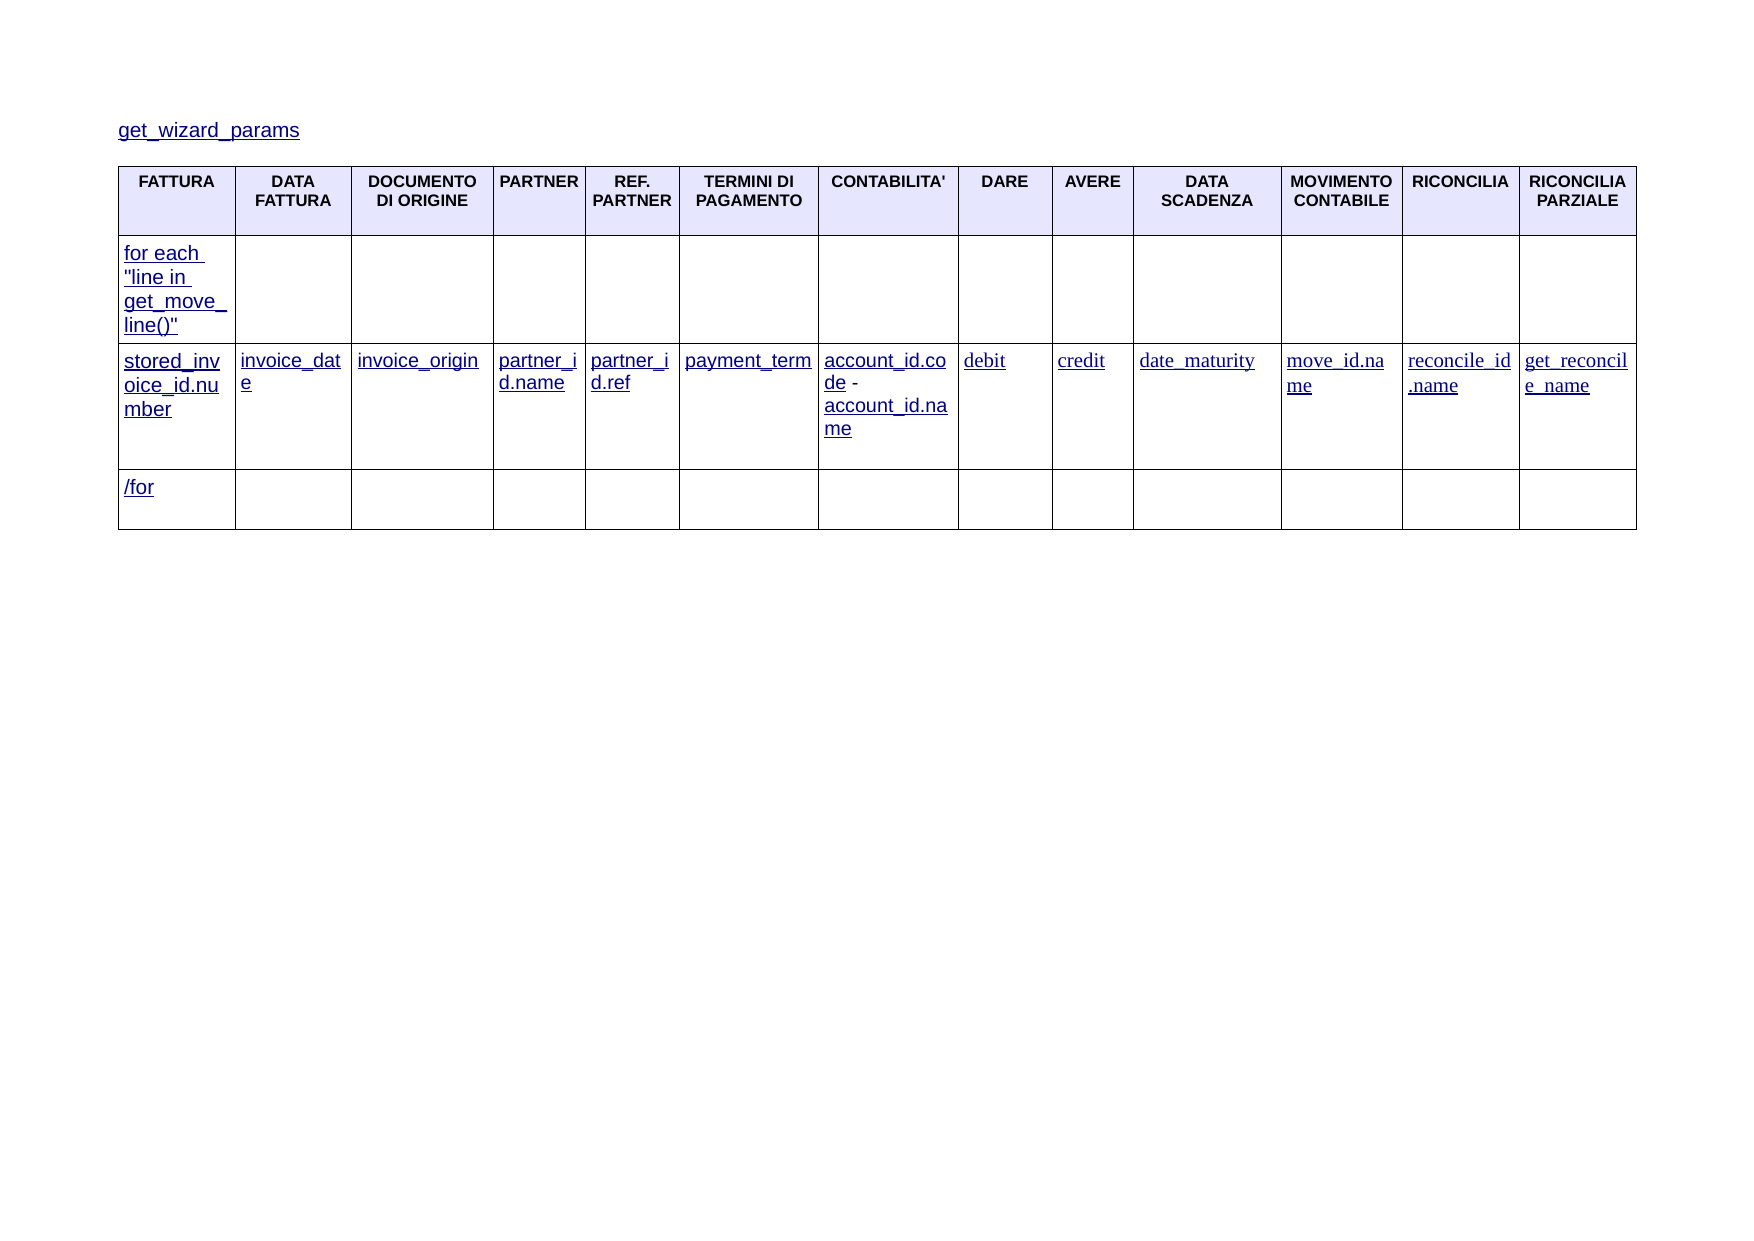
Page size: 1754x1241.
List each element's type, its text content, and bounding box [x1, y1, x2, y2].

table_header DATA SCADENZA [1134, 167, 1281, 235]
table_header DATA FATTURA [236, 167, 351, 235]
table_cell reconcile_id.name [1403, 344, 1519, 469]
table_cell /for [119, 470, 235, 528]
table_header DOCUMENTO DI ORIGINE [352, 167, 493, 235]
table_header DARE [959, 167, 1052, 235]
table_cell stored_invoice_id.number [119, 344, 235, 469]
table_header MOVIMENTO CONTABILE [1282, 167, 1402, 235]
table_cell [494, 236, 585, 343]
table_cell debit [959, 344, 1052, 469]
table_cell [819, 470, 958, 528]
table_cell invoice_origin [352, 344, 493, 469]
table_cell [1053, 470, 1133, 528]
table_header RICONCILIA PARZIALE [1520, 167, 1636, 235]
table_cell [1282, 470, 1402, 528]
table_cell move_id.name [1282, 344, 1402, 469]
table_cell partner_id.name [494, 344, 585, 469]
table_cell [959, 470, 1052, 528]
table_cell [680, 470, 818, 528]
table_cell [1053, 236, 1133, 343]
table_cell date_maturity [1134, 344, 1281, 469]
table_cell [586, 236, 679, 343]
table_cell account_id.code - account_id.name [819, 344, 958, 469]
table_cell [1282, 236, 1402, 343]
table_cell [1520, 470, 1636, 528]
table_cell [1403, 470, 1519, 528]
table_cell [959, 236, 1052, 343]
table_cell [236, 236, 351, 343]
table_header TERMINI DI PAGAMENTO [680, 167, 818, 235]
table_header AVERE [1053, 167, 1133, 235]
table_cell credit [1053, 344, 1133, 469]
table_header FATTURA [119, 167, 235, 235]
table_cell for each "line in get_move_line()" [119, 236, 235, 343]
table_header RICONCILIA [1403, 167, 1519, 235]
table_cell [1520, 236, 1636, 343]
table_cell [1134, 236, 1281, 343]
table_header PARTNER [494, 167, 585, 235]
table_cell [494, 470, 585, 528]
table_cell [1403, 236, 1519, 343]
table_cell [586, 470, 679, 528]
table_cell partner_id.ref [586, 344, 679, 469]
table_cell payment_term [680, 344, 818, 469]
table_cell [236, 470, 351, 528]
table_header REF. PARTNER [586, 167, 679, 235]
table_cell invoice_date [236, 344, 351, 469]
table_header CONTABILITA' [819, 167, 958, 235]
table_cell [352, 236, 493, 343]
text get_wizard_params [118, 118, 1636, 142]
table_cell [1134, 470, 1281, 528]
table_cell [680, 236, 818, 343]
table_cell get_reconcile_name [1520, 344, 1636, 469]
table_cell [819, 236, 958, 343]
table_cell [352, 470, 493, 528]
